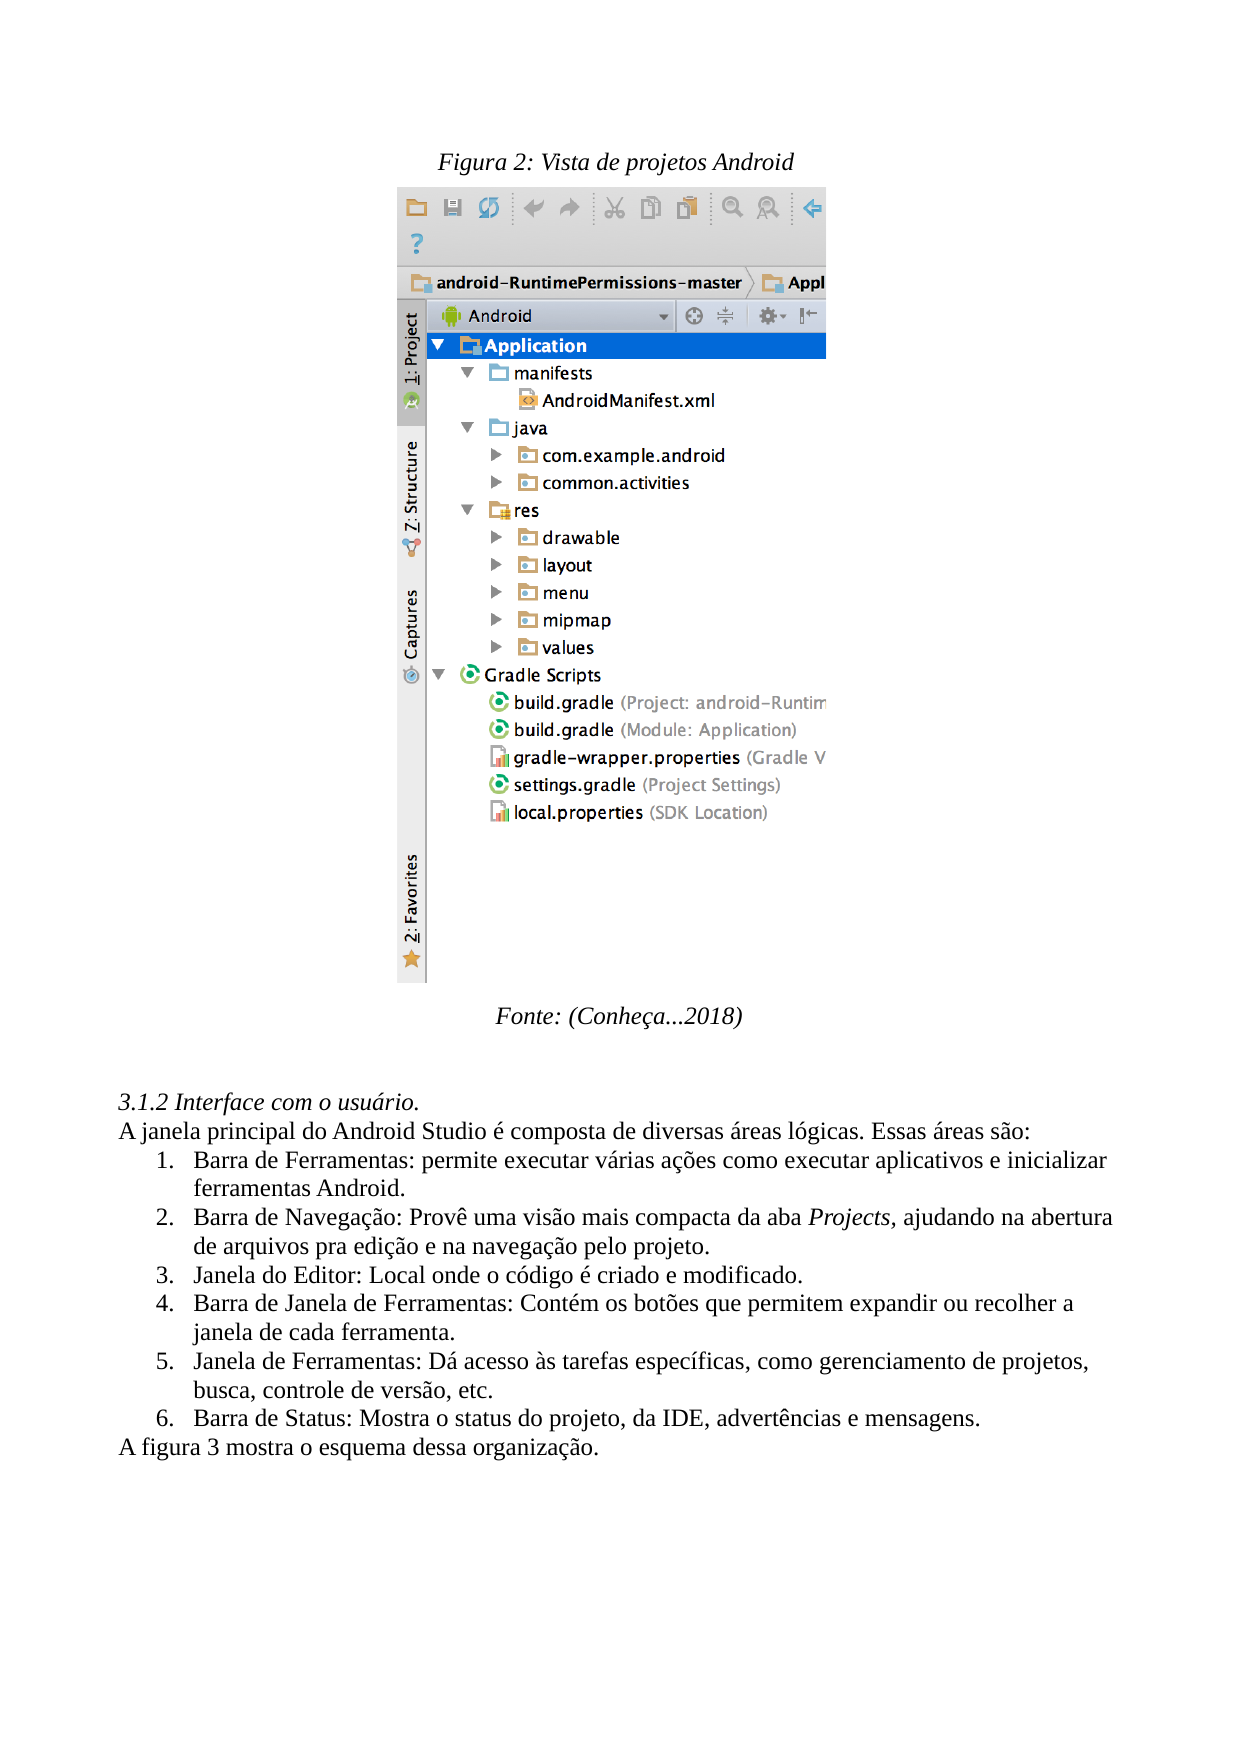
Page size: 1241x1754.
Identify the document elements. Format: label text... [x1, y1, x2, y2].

text 3.1.2 Interface com o usuário. [118, 1087, 1122, 1116]
text A figura 3 mostra o esquema dessa organização. [118, 1432, 1122, 1461]
picture [396, 187, 827, 983]
list Barra de Status: Mostra o status do projeto, da IDE, advertências e mensagens. [156, 1403, 1122, 1432]
list Janela de Ferramentas: Dá acesso às tarefas específicas, como gerenciamento de projetos, busca, controle de versão, etc. [156, 1346, 1122, 1403]
list Barra de Navegação: Provê uma visão mais compacta da aba Projects, ajudando na abertura de arquivos pra edição e na navegação pelo projeto. [156, 1202, 1122, 1260]
text Fonte: (Conheça...2018) [118, 1001, 1122, 1030]
list Barra de Janela de Ferramentas: Contém os botões que permitem expandir ou recolher a janela de cada ferramenta. [156, 1288, 1122, 1346]
list Barra de Ferramentas: permite executar várias ações como executar aplicativos e inicializar ferramentas Android. [156, 1145, 1122, 1202]
text Figura 2: Vista de projetos Android [118, 147, 1122, 176]
list Janela do Editor: Local onde o código é criado e modificado. [156, 1260, 1122, 1288]
text A janela principal do Android Studio é composta de diversas áreas lógicas. Essas áreas são: [118, 1116, 1122, 1145]
